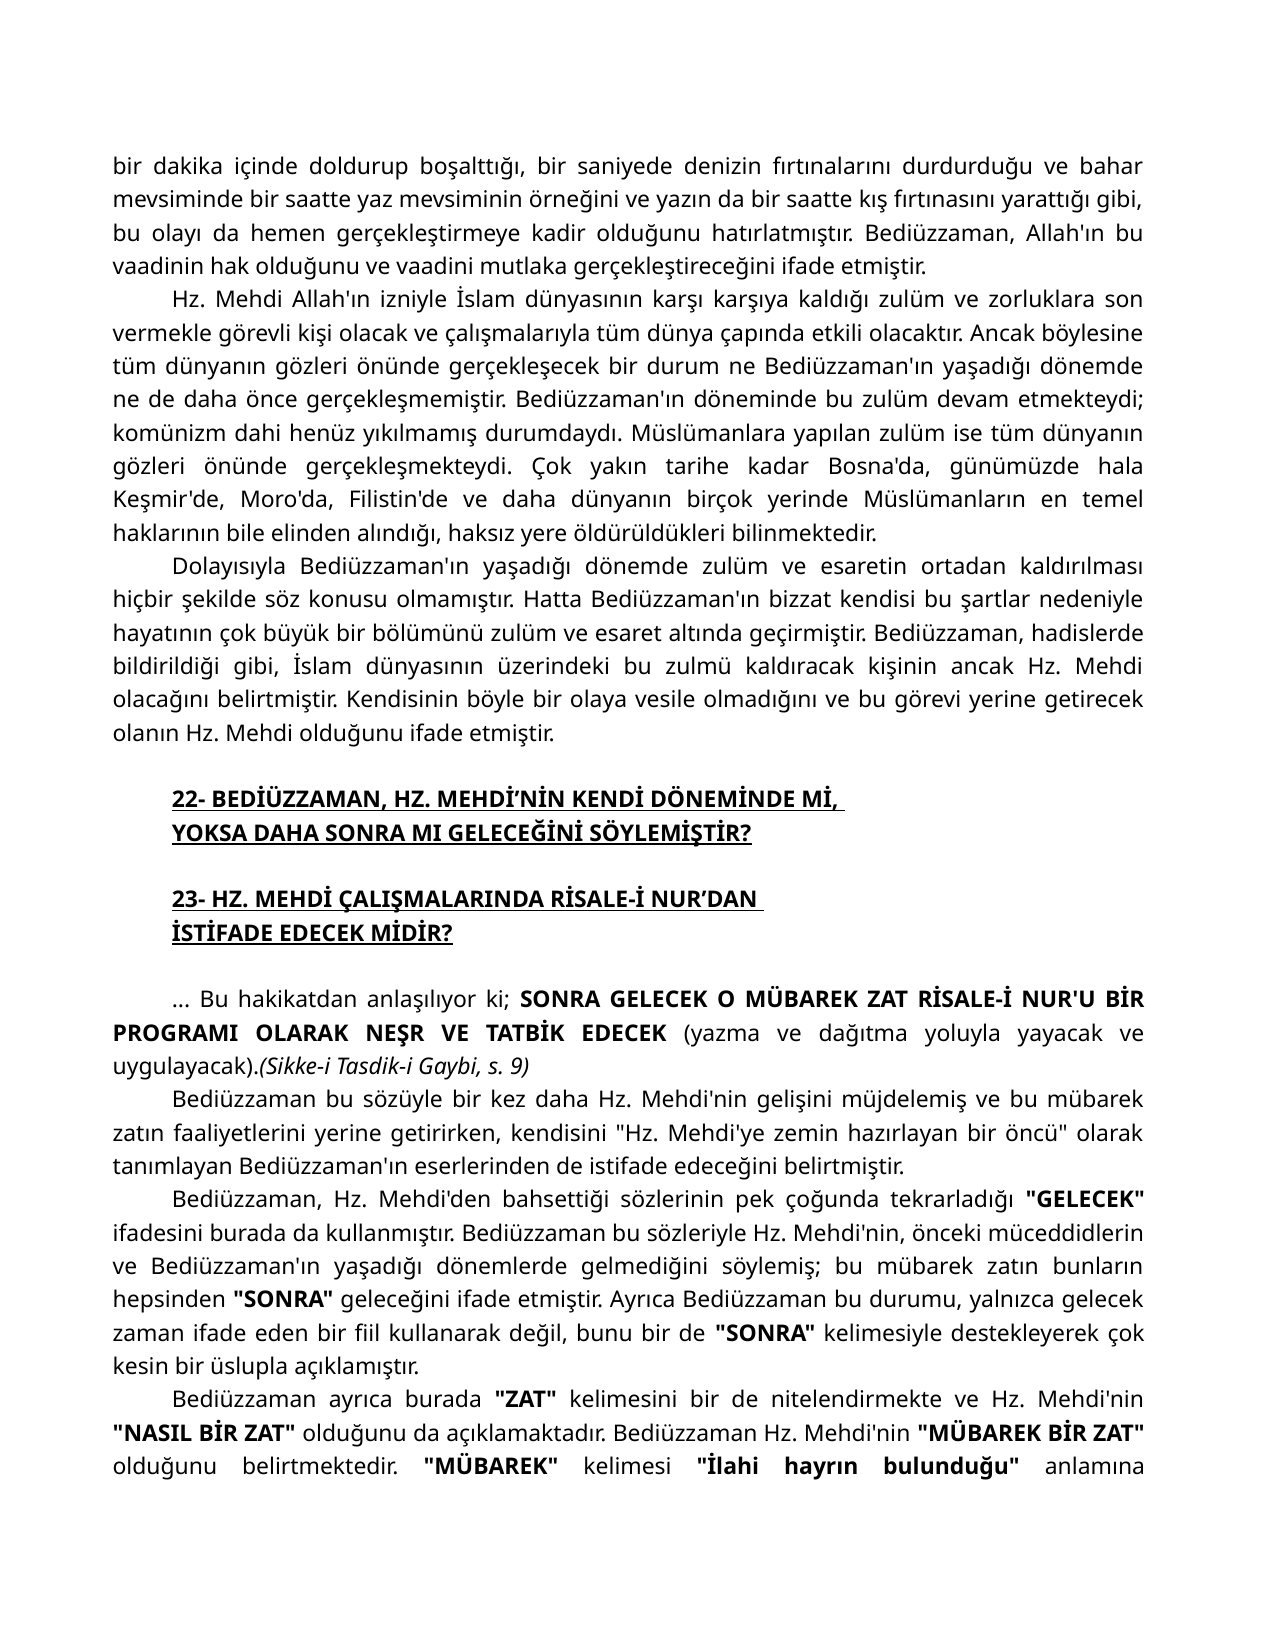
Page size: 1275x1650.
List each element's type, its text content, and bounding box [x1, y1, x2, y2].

text bir dakika içinde doldurup boşalttığı, bir saniyede denizin fırtınalarını durdurduğu ve bahar mevsiminde bir saatte yaz mevsiminin örneğini ve yazın da bir saatte kış fırtınasını yarattığı gibi, bu olayı da hemen gerçekleştirmeye kadir olduğunu hatırlatmıştır. Bediüzzaman, Allah'ın bu vaadinin hak olduğunu ve vaadini mutlaka gerçekleştireceğini ifade etmiştir. [112, 148, 1145, 281]
text YOKSA DAHA SONRA MI GELECEĞİNİ SÖYLEMİŞTİR? [112, 814, 1145, 848]
text Hz. Mehdi Allah'ın izniyle İslam dünyasının karşı karşıya kaldığı zulüm ve zorluklara son vermekle görevli kişi olacak ve çalışmalarıyla tüm dünya çapında etkili olacaktır. Ancak böylesine tüm dünyanın gözleri önünde gerçekleşecek bir durum ne Bediüzzaman'ın yaşadığı dönemde ne de daha önce gerçekleşmemiştir. Bediüzzaman'ın döneminde bu zulüm devam etmekteydi; komünizm dahi henüz yıkılmamış durumdaydı. Müslümanlara yapılan zulüm ise tüm dünyanın gözleri önünde gerçekleşmekteydi. Çok yakın tarihe kadar Bosna'da, günümüzde hala Keşmir'de, Moro'da, Filistin'de ve daha dünyanın birçok yerinde Müslümanların en temel haklarının bile elinden alındığı, haksız yere öldürüldükleri bilinmektedir. [112, 281, 1145, 548]
text 22- BEDİÜZZAMAN, HZ. MEHDİ’NİN KENDİ DÖNEMİNDE Mİ, [112, 781, 1145, 814]
text Dolayısıyla Bediüzzaman'ın yaşadığı dönemde zulüm ve esaretin ortadan kaldırılması hiçbir şekilde söz konusu olmamıştır. Hatta Bediüzzaman'ın bizzat kendisi bu şartlar nedeniyle hayatının çok büyük bir bölümünü zulüm ve esaret altında geçirmiştir. Bediüzzaman, hadislerde bildirildiği gibi, İslam dünyasının üzerindeki bu zulmü kaldıracak kişinin ancak Hz. Mehdi olacağını belirtmiştir. Kendisinin böyle bir olaya vesile olmadığını ve bu görevi yerine getirecek olanın Hz. Mehdi olduğunu ifade etmiştir. [112, 548, 1145, 748]
text Bediüzzaman, Hz. Mehdi'den bahsettiği sözlerinin pek çoğunda tekrarladığı "GELECEK" ifadesini burada da kullanmıştır. Bediüzzaman bu sözleriyle Hz. Mehdi'nin, önceki müceddidlerin ve Bediüzzaman'ın yaşadığı dönemlerde gelmediğini söylemiş; bu mübarek zatın bunların hepsinden "SONRA" geleceğini ifade etmiştir. Ayrıca Bediüzzaman bu durumu, yalnızca gelecek zaman ifade eden bir fiil kullanarak değil, bunu bir de "SONRA" kelimesiyle destekleyerek çok kesin bir üslupla açıklamıştır. [112, 1181, 1145, 1381]
text İSTİFADE EDECEK MİDİR? [112, 914, 1145, 948]
text ... Bu hakikatdan anlaşılıyor ki; SONRA GELECEK O MÜBAREK ZAT RİSALE-İ NUR'U BİR PROGRAMI OLARAK NEŞR VE TATBİK EDECEK (yazma ve dağıtma yoluyla yayacak ve uygulayacak).(Sikke-i Tasdik-i Gaybi, s. 9) [112, 981, 1145, 1081]
text Bediüzzaman bu sözüyle bir kez daha Hz. Mehdi'nin gelişini müjdelemiş ve bu mübarek zatın faaliyetlerini yerine getirirken, kendisini "Hz. Mehdi'ye zemin hazırlayan bir öncü" olarak tanımlayan Bediüzzaman'ın eserlerinden de istifade edeceğini belirtmiştir. [112, 1081, 1145, 1181]
text Bediüzzaman ayrıca burada "ZAT" kelimesini bir de nitelendirmekte ve Hz. Mehdi'nin "NASIL BİR ZAT" olduğunu da açıklamaktadır. Bediüzzaman Hz. Mehdi'nin "MÜBAREK BİR ZAT" olduğunu belirtmektedir. "MÜBAREK" kelimesi "İlahi hayrın bulunduğu" anlamına [112, 1381, 1145, 1481]
text 23- HZ. MEHDİ ÇALIŞMALARINDA RİSALE-İ NUR’DAN [112, 881, 1145, 914]
